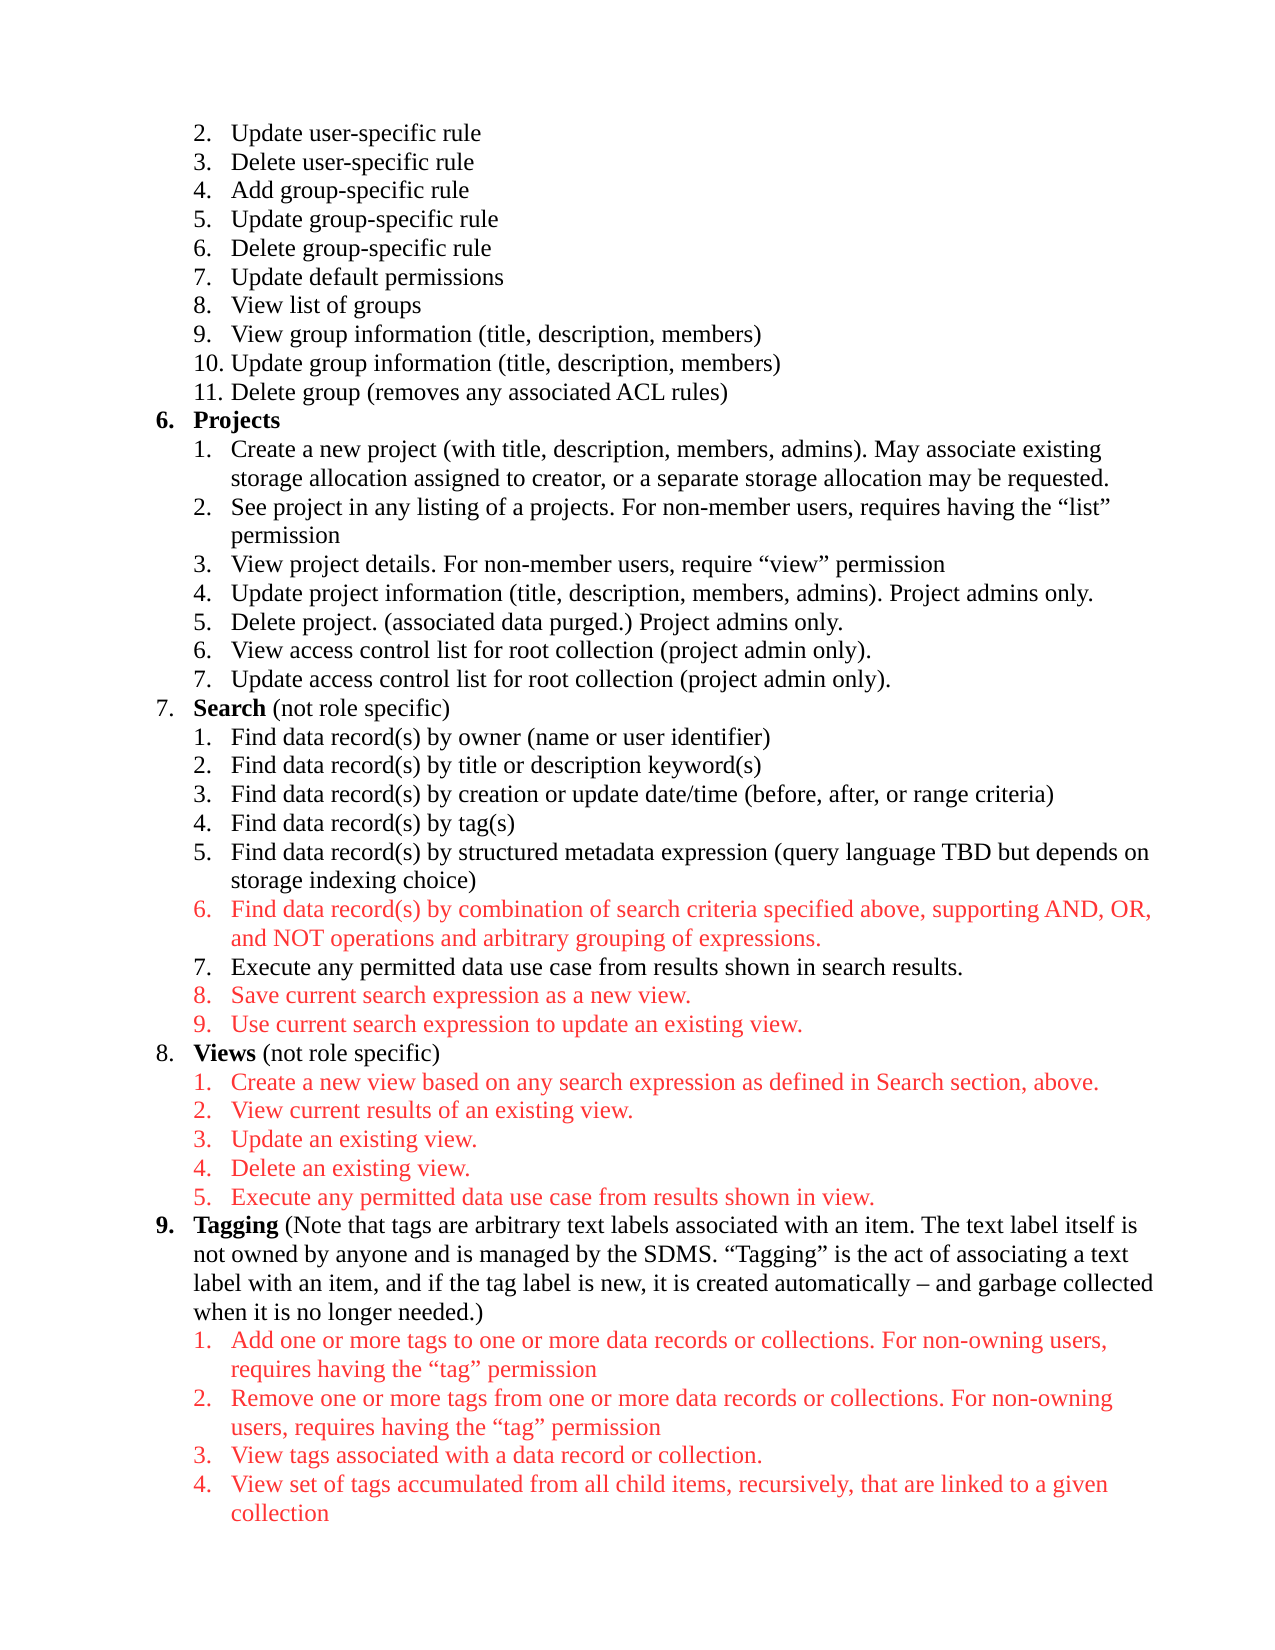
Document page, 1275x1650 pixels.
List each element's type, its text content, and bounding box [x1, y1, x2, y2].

list Execute any permitted data use case from results shown in search results. [193, 952, 1157, 981]
list Update project information (title, description, members, admins). Project admins only. [193, 578, 1157, 607]
list Find data record(s) by structured metadata expression (query language TBD but depends on storage indexing choice) [193, 837, 1157, 894]
list See project in any listing of a projects. For non-member users, requires having the “list” permission [193, 492, 1157, 549]
list Delete an existing view. [193, 1153, 1157, 1182]
list Tagging (Note that tags are arbitrary text labels associated with an item. The text label itself is not owned by anyone and is managed by the SDMS. “Tagging” is the act of associating a text label with an item, and if the tag label is new, it is created automatically – and garbage collected when it is no longer needed.) [156, 1211, 1157, 1326]
list Views (not role specific) [156, 1038, 1157, 1067]
list Update default permissions [193, 262, 1157, 291]
list Add group-specific rule [193, 176, 1157, 204]
list Remove one or more tags from one or more data records or collections. For non-owning users, requires having the “tag” permission [193, 1383, 1157, 1441]
list Delete project. (associated data purged.) Project admins only. [193, 607, 1157, 636]
list Update group information (title, description, members) [193, 348, 1157, 377]
list Update user-specific rule [193, 118, 1157, 147]
list Save current search expression as a new view. [193, 981, 1157, 1009]
list View project details. For non-member users, require “view” permission [193, 549, 1157, 578]
list Find data record(s) by owner (name or user identifier) [193, 722, 1157, 751]
list Create a new view based on any search expression as defined in Search section, above. [193, 1067, 1157, 1096]
list Update access control list for root collection (project admin only). [193, 664, 1157, 693]
list View tags associated with a data record or collection. [193, 1441, 1157, 1469]
list View group information (title, description, members) [193, 319, 1157, 348]
list Search (not role specific) [156, 693, 1157, 722]
list View current results of an existing view. [193, 1096, 1157, 1124]
list Add one or more tags to one or more data records or collections. For non-owning users, requires having the “tag” permission [193, 1326, 1157, 1383]
list Execute any permitted data use case from results shown in view. [193, 1182, 1157, 1211]
list Create a new project (with title, description, members, admins). May associate existing storage allocation assigned to creator, or a separate storage allocation may be requested. [193, 434, 1157, 492]
list Find data record(s) by tag(s) [193, 808, 1157, 837]
list Delete user-specific rule [193, 147, 1157, 176]
list Find data record(s) by creation or update date/time (before, after, or range criteria) [193, 779, 1157, 808]
list View access control list for root collection (project admin only). [193, 636, 1157, 664]
list Update an existing view. [193, 1124, 1157, 1153]
list Delete group-specific rule [193, 233, 1157, 262]
list Find data record(s) by title or description keyword(s) [193, 751, 1157, 779]
list View list of groups [193, 291, 1157, 319]
list Update group-specific rule [193, 204, 1157, 233]
list Projects [156, 406, 1157, 434]
list View set of tags accumulated from all child items, recursively, that are linked to a given collection [193, 1469, 1157, 1527]
list Find data record(s) by combination of search criteria specified above, supporting AND, OR, and NOT operations and arbitrary grouping of expressions. [193, 894, 1157, 952]
list Delete group (removes any associated ACL rules) [193, 377, 1157, 406]
list Use current search expression to update an existing view. [193, 1009, 1157, 1038]
